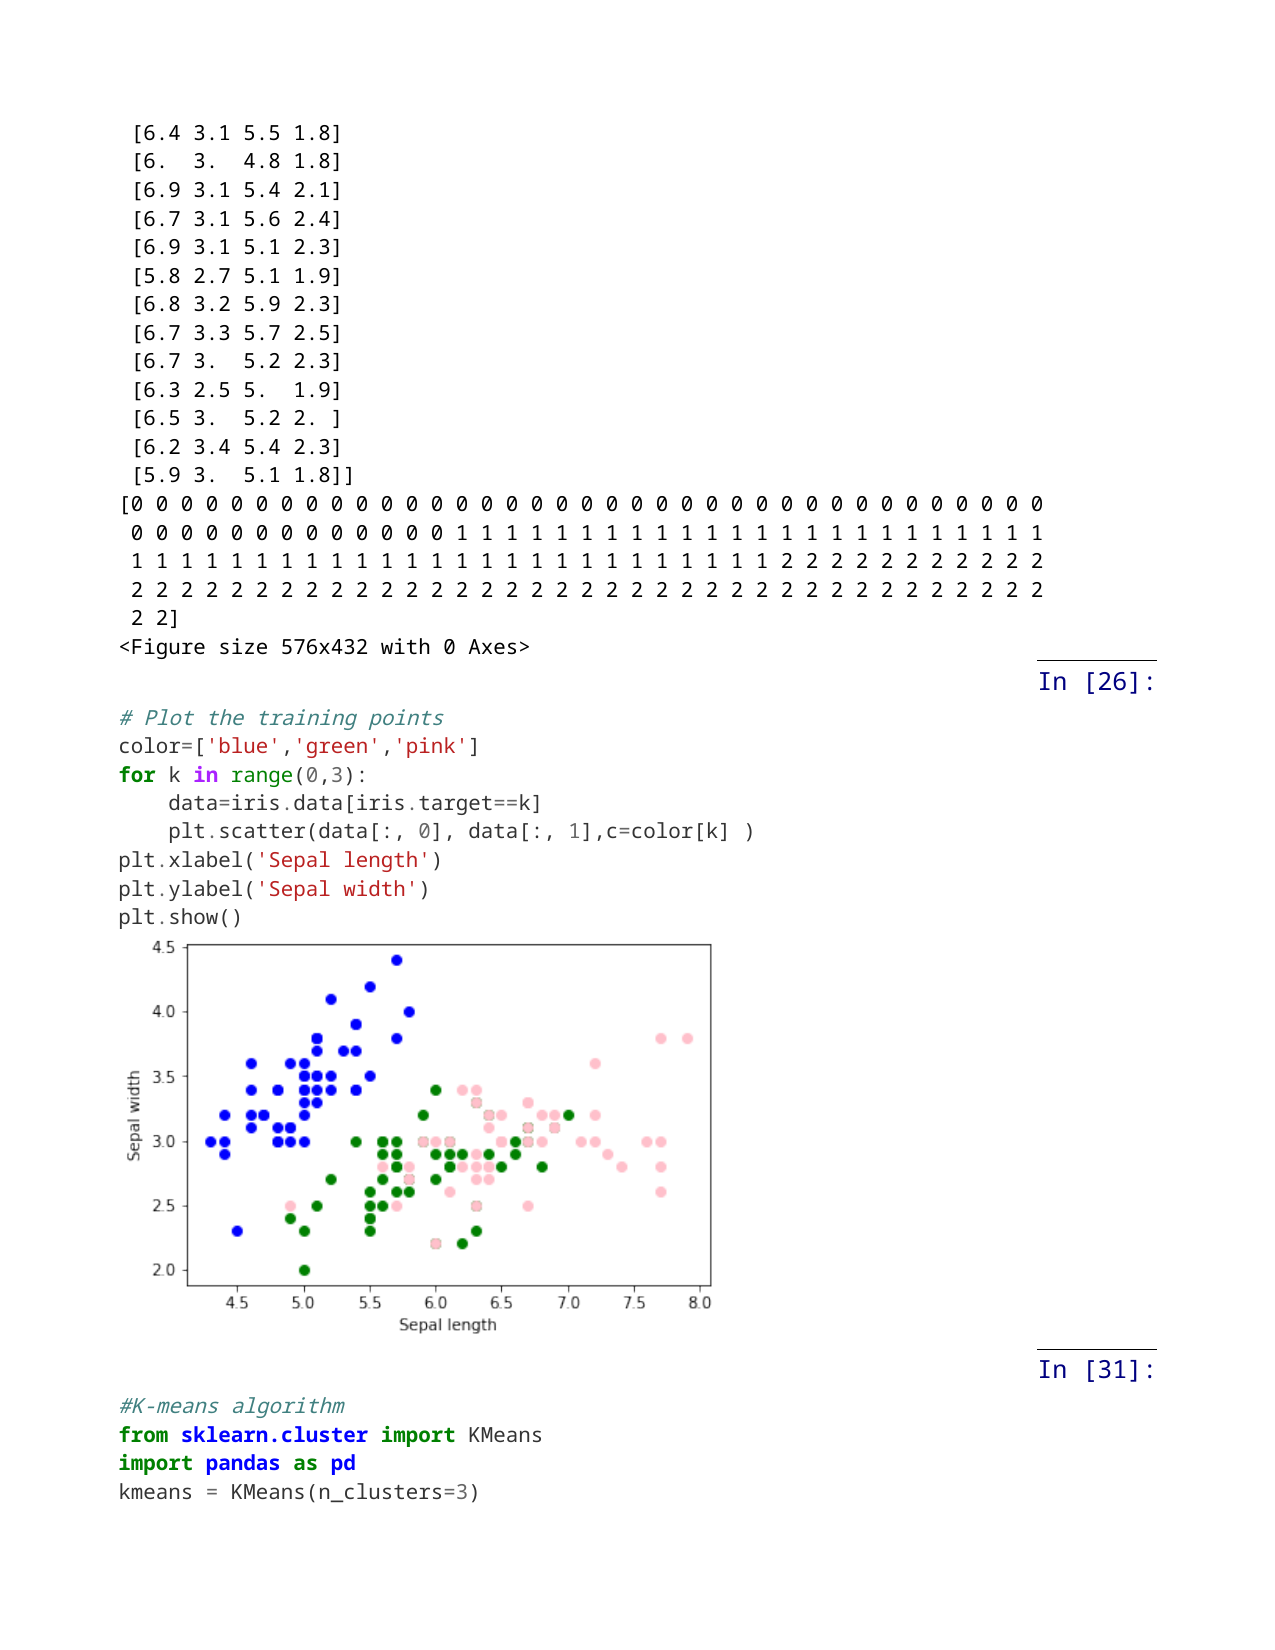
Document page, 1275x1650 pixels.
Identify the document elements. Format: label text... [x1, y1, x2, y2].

text [5.9 3. 5.1 1.8]] [118, 461, 1157, 489]
text [6.8 3.2 5.9 2.3] [118, 289, 1157, 318]
text In [26]: [118, 660, 1157, 697]
text [6.2 3.4 5.4 2.3] [118, 432, 1157, 461]
text plt.ylabel('Sepal width') [118, 874, 1157, 902]
text [6.7 3.3 5.7 2.5] [118, 318, 1157, 346]
text # Plot the training points [118, 703, 1157, 731]
text [6.9 3.1 5.4 2.1] [118, 175, 1157, 204]
text import pandas as pd [118, 1448, 1157, 1477]
text In [31]: [118, 1349, 1157, 1386]
text [6.4 3.1 5.5 1.8] [118, 118, 1157, 147]
text plt.xlabel('Sepal length') [118, 845, 1157, 874]
text 2 2 2 2 2 2 2 2 2 2 2 2 2 2 2 2 2 2 2 2 2 2 2 2 2 2 2 2 2 2 2 2 2 2 2 2 2 [118, 575, 1157, 603]
text #K-means algorithm [118, 1391, 1157, 1420]
text [5.8 2.7 5.1 1.9] [118, 261, 1157, 289]
text from sklearn.cluster import KMeans [118, 1420, 1157, 1448]
text 0 0 0 0 0 0 0 0 0 0 0 0 0 1 1 1 1 1 1 1 1 1 1 1 1 1 1 1 1 1 1 1 1 1 1 1 1 [118, 518, 1157, 546]
text plt.show() [118, 902, 1157, 931]
text [6.9 3.1 5.1 2.3] [118, 232, 1157, 261]
text [6.5 3. 5.2 2. ] [118, 403, 1157, 432]
text 1 1 1 1 1 1 1 1 1 1 1 1 1 1 1 1 1 1 1 1 1 1 1 1 1 1 2 2 2 2 2 2 2 2 2 2 2 [118, 546, 1157, 575]
text [6.7 3.1 5.6 2.4] [118, 204, 1157, 232]
text [6.7 3. 5.2 2.3] [118, 346, 1157, 375]
text color=['blue','green','pink'] [118, 731, 1157, 760]
text [6.3 2.5 5. 1.9] [118, 375, 1157, 403]
text data=iris.data[iris.target==k] [118, 788, 1157, 817]
text [0 0 0 0 0 0 0 0 0 0 0 0 0 0 0 0 0 0 0 0 0 0 0 0 0 0 0 0 0 0 0 0 0 0 0 0 0 [118, 489, 1157, 518]
text for k in range(0,3): [118, 760, 1157, 788]
text plt.scatter(data[:, 0], data[:, 1],c=color[k] ) [118, 817, 1157, 845]
picture [118, 930, 723, 1345]
text 2 2] [118, 603, 1157, 632]
text <Figure size 576x432 with 0 Axes> [118, 632, 1157, 660]
text kmeans = KMeans(n_clusters=3) [118, 1477, 1157, 1505]
text [6. 3. 4.8 1.8] [118, 147, 1157, 175]
